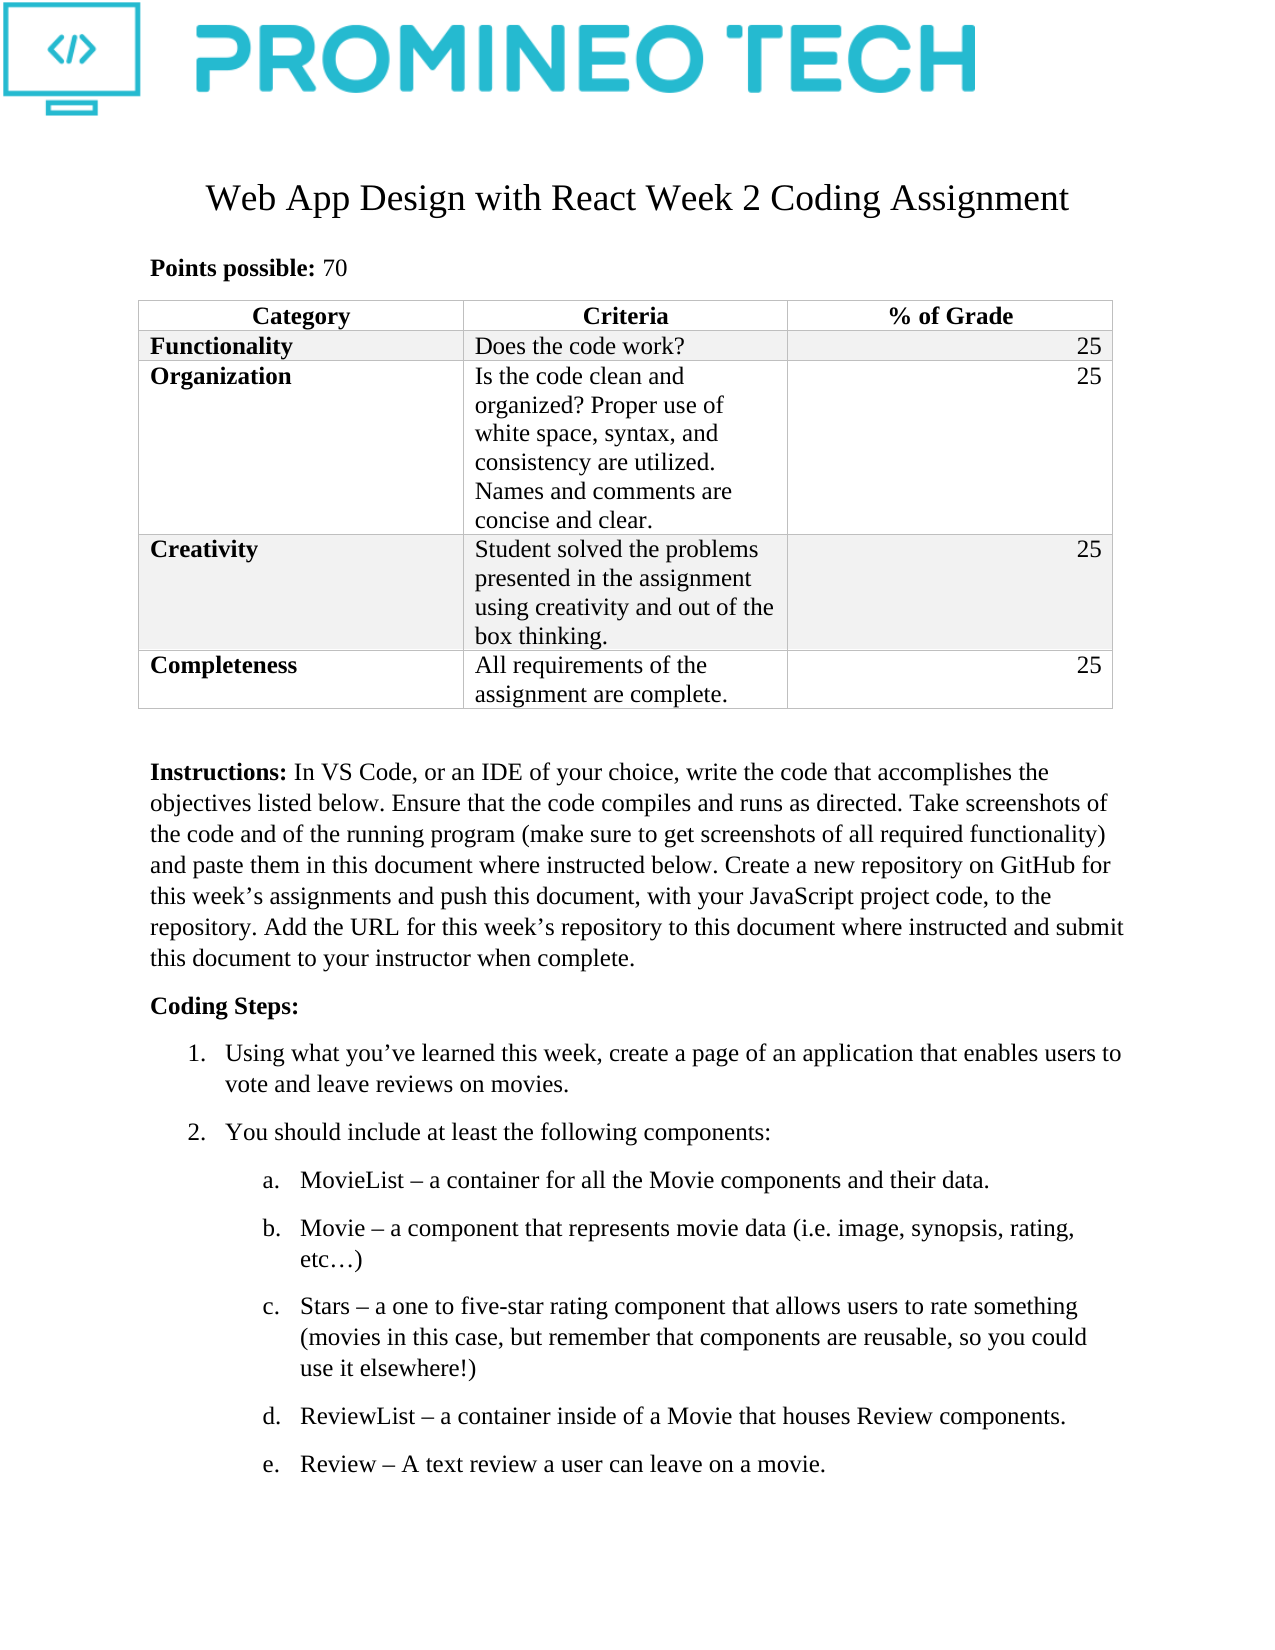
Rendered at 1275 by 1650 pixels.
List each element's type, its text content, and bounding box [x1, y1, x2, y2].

text Instructions: In VS Code, or an IDE of your choice, write the code that accomplishes the objectives listed below. Ensure that the code compiles and runs as directed. Take screenshots of the code and of the running program (make sure to get screenshots of all required functionality) and paste them in this document where instructed below. Create a new repository on GitHub for this week’s assignments and push this document, with your JavaScript project code, to the repository. Add the URL for this week’s repository to this document where instructed and submit this document to your instructor when complete. [150, 757, 1125, 972]
list MovieList – a container for all the Movie components and their data. [262, 1165, 1125, 1194]
table_cell 25 [788, 535, 1112, 649]
table_cell All requirements of the assignment are complete. [464, 651, 787, 708]
list Stars – a one to five-star rating component that allows users to rate something (movies in this case, but remember that components are reusable, so you could use it elsewhere!) [262, 1291, 1125, 1382]
table_cell Completeness [139, 651, 463, 708]
text Coding Steps: [150, 991, 1125, 1019]
subtitle Web App Design with React Week 2 Coding Assignment [150, 175, 1125, 218]
list Movie – a component that represents movie data (i.e. image, synopsis, rating, etc…) [262, 1213, 1125, 1272]
table_cell Functionality [139, 331, 463, 360]
table_header Category [139, 301, 463, 330]
list ReviewList – a container inside of a Movie that houses Review components. [262, 1401, 1125, 1430]
table_cell Student solved the problems presented in the assignment using creativity and out of the box thinking. [464, 535, 787, 649]
table_cell Does the code work? [464, 331, 787, 360]
table_cell 25 [788, 331, 1112, 360]
picture [0, 0, 975, 119]
table_cell Creativity [139, 535, 463, 649]
text Points possible: 70 [150, 222, 1125, 281]
table_cell Organization [139, 361, 463, 533]
table_cell 25 [788, 361, 1112, 533]
list Using what you’ve learned this week, create a page of an application that enables users to vote and leave reviews on movies. [187, 1038, 1125, 1098]
table_cell 25 [788, 651, 1112, 708]
table_header Criteria [464, 301, 787, 330]
list You should include at least the following components: [187, 1117, 1125, 1146]
table_cell Is the code clean and organized? Proper use of white space, syntax, and consistency are utilized. Names and comments are concise and clear. [464, 361, 787, 533]
list Review – A text review a user can leave on a movie. [262, 1449, 1125, 1478]
table_header % of Grade [788, 301, 1112, 330]
